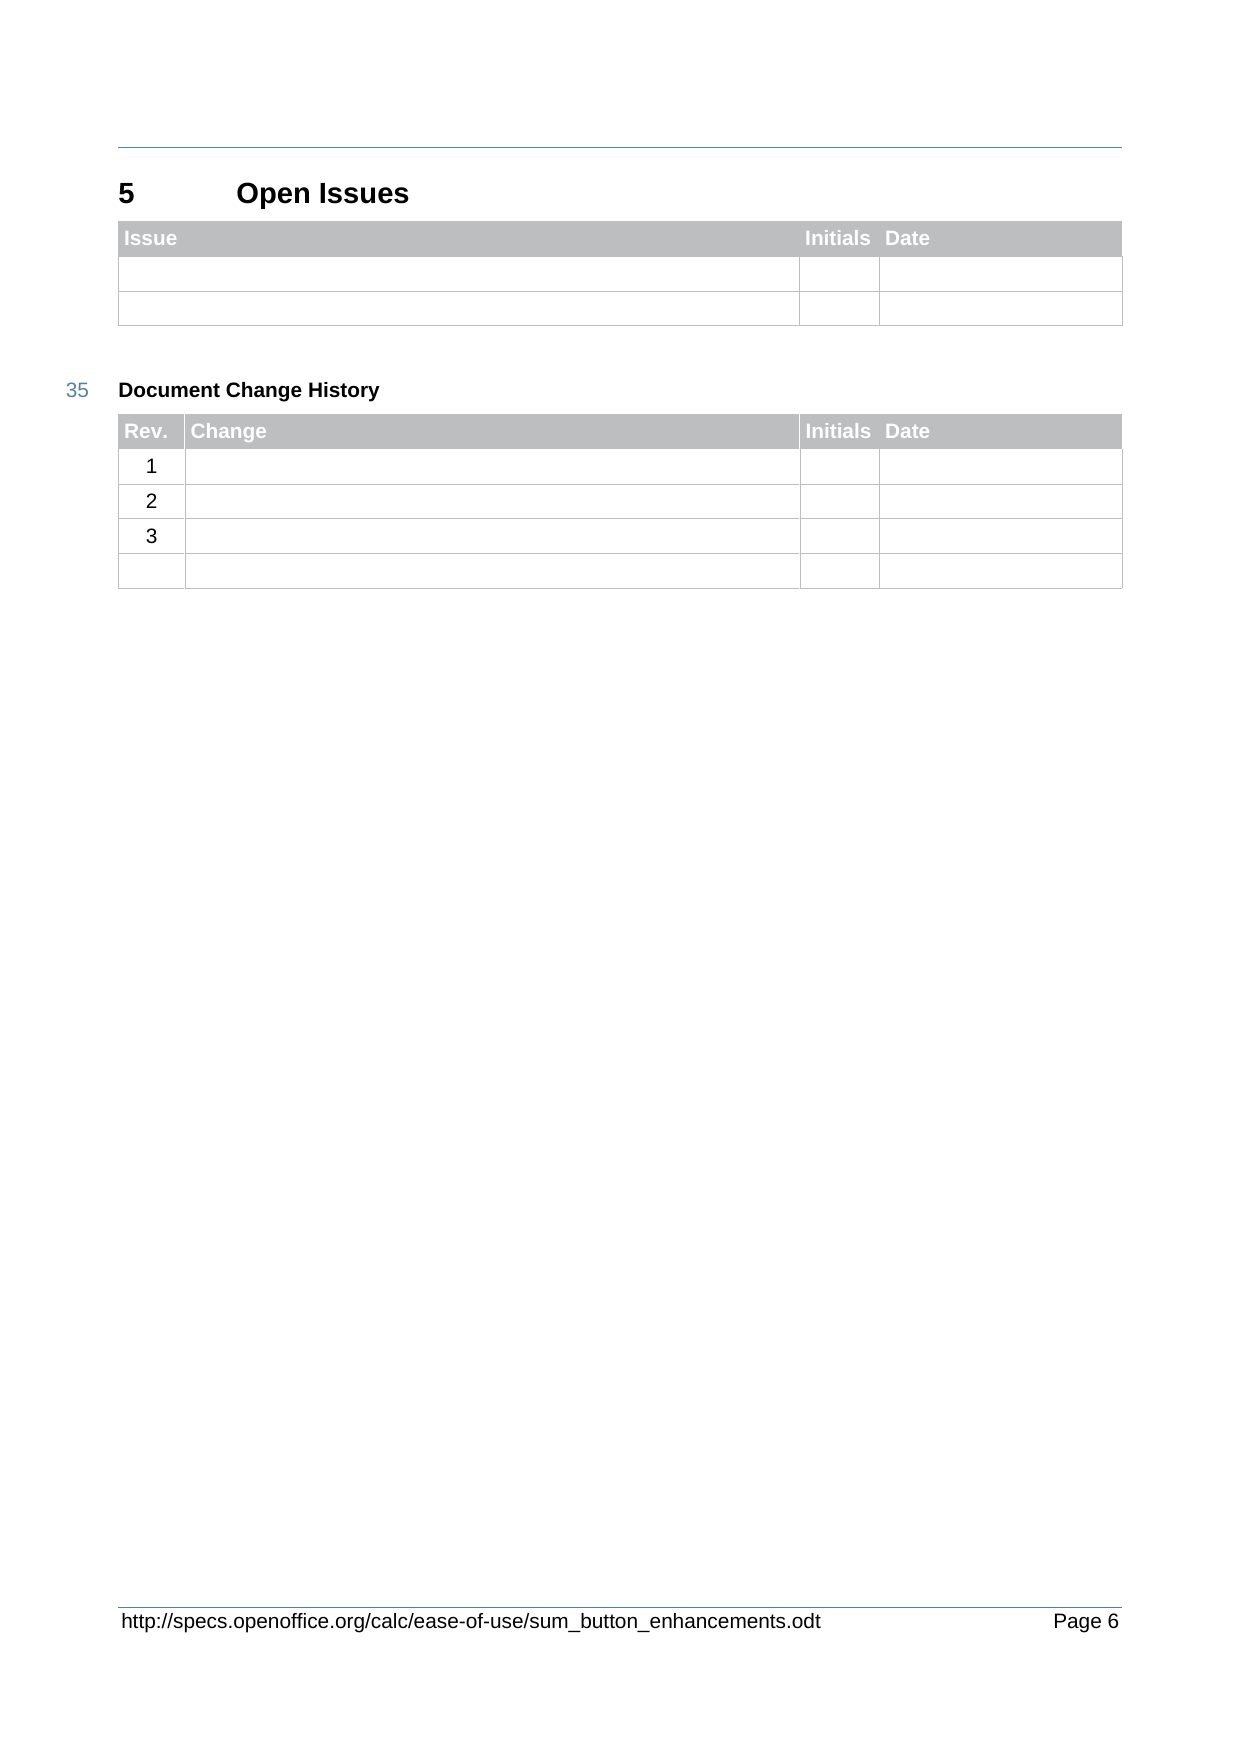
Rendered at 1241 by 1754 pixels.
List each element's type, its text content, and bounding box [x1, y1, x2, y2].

table_cell <State Issue here, State “None”, if all issues are solved> [119, 257, 799, 291]
table_cell [880, 519, 1122, 553]
table_cell [801, 485, 879, 518]
table_cell [186, 485, 799, 518]
table_cell <...> [119, 292, 799, 325]
table_header Initials [799, 221, 879, 256]
table_cell 2 [119, 485, 184, 518]
table_cell [186, 519, 799, 553]
table_cell [801, 449, 879, 484]
subtitle Open Issues [118, 177, 1122, 209]
table_cell [880, 485, 1122, 518]
table_header Rev. [118, 414, 184, 449]
table_cell [801, 519, 879, 553]
table_cell <...> [119, 554, 184, 588]
subtitle Document Change History [118, 378, 1122, 402]
table_cell [800, 257, 879, 291]
table_header Issue [118, 221, 799, 256]
table_cell [186, 449, 799, 484]
table_cell 1 [119, 449, 184, 484]
table_cell <Format: Dec 31, 2000> [880, 449, 1122, 484]
table_cell [800, 292, 879, 325]
table_cell <Format: Dec 31, 2000> [880, 257, 1122, 291]
table_cell [186, 554, 799, 588]
table_header Initials [800, 414, 879, 449]
table_cell [880, 554, 1122, 588]
table_cell [801, 554, 879, 588]
table_header Date [879, 221, 1122, 256]
table_cell [880, 292, 1122, 325]
table_header Change [185, 414, 799, 449]
table_header Date [879, 414, 1122, 449]
table_cell 3 [119, 519, 184, 553]
